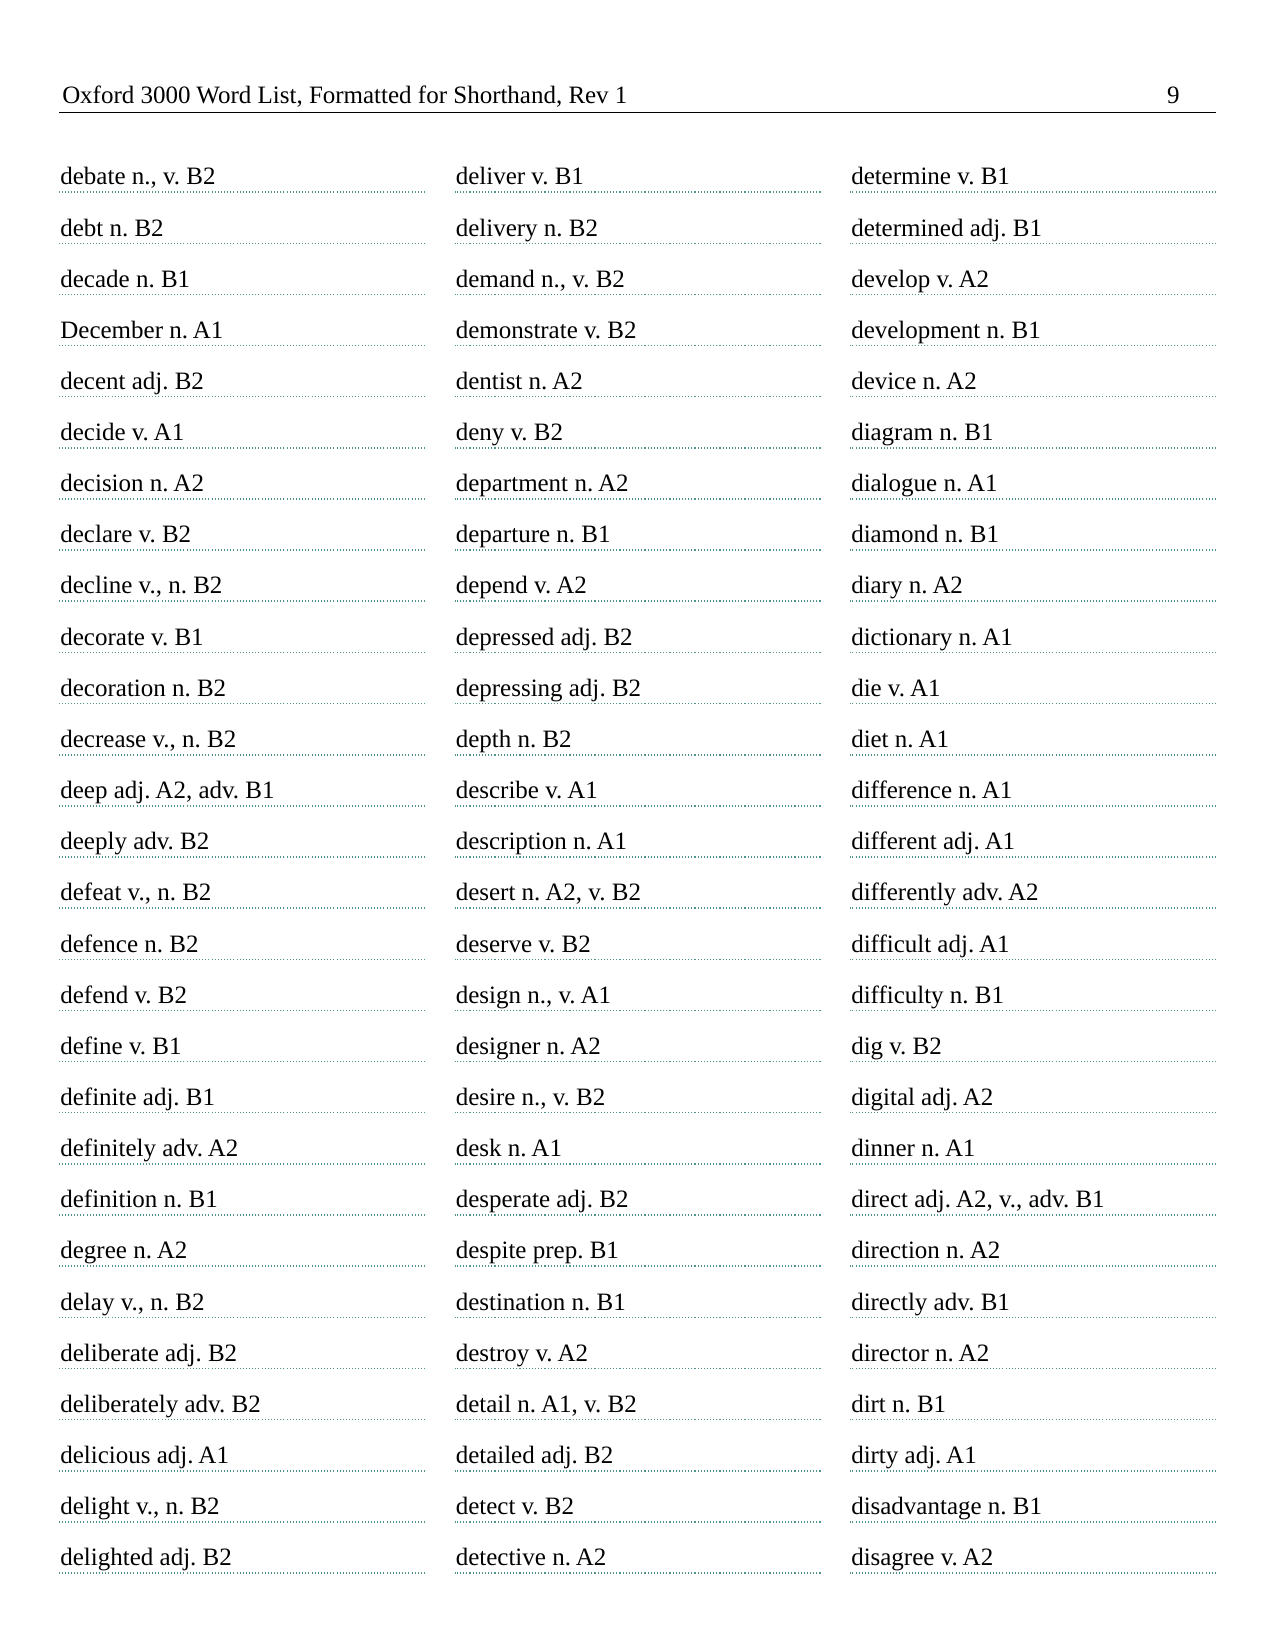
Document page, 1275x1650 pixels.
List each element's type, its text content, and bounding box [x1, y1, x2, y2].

text desk n. A1 [454, 1113, 821, 1165]
text degree n. A2 [59, 1216, 425, 1267]
text disagree v. A2 [850, 1523, 1216, 1574]
text debate n., v. B2 [59, 142, 425, 193]
text decade n. B1 [59, 244, 425, 295]
text defend v. B2 [59, 960, 425, 1011]
text departure n. B1 [454, 500, 821, 551]
text defence n. B2 [59, 909, 425, 960]
text decoration n. B2 [59, 653, 425, 704]
text December n. A1 [59, 295, 425, 346]
text decent adj. B2 [59, 346, 425, 397]
text decide v. A1 [59, 397, 425, 449]
text deliver v. B1 [454, 142, 821, 193]
text diagram n. B1 [850, 397, 1216, 449]
text defeat v., n. B2 [59, 858, 425, 909]
text decorate v. B1 [59, 602, 425, 653]
text dialogue n. A1 [850, 449, 1216, 500]
text direction n. A2 [850, 1216, 1216, 1267]
text die v. A1 [850, 653, 1216, 704]
text development n. B1 [850, 295, 1216, 346]
text decrease v., n. B2 [59, 704, 425, 756]
text diet n. A1 [850, 704, 1216, 756]
text directly adv. B1 [850, 1267, 1216, 1318]
text develop v. A2 [850, 244, 1216, 295]
text deliberately adv. B2 [59, 1369, 425, 1420]
text definitely adv. A2 [59, 1113, 425, 1165]
text definition n. B1 [59, 1165, 425, 1216]
text differently adv. A2 [850, 858, 1216, 909]
text describe v. A1 [454, 756, 821, 807]
text designer n. A2 [454, 1011, 821, 1062]
text description n. A1 [454, 807, 821, 858]
text detective n. A2 [454, 1523, 821, 1574]
text deserve v. B2 [454, 909, 821, 960]
text difference n. A1 [850, 756, 1216, 807]
text demand n., v. B2 [454, 244, 821, 295]
text dig v. B2 [850, 1011, 1216, 1062]
text destination n. B1 [454, 1267, 821, 1318]
text device n. A2 [850, 346, 1216, 397]
text delivery n. B2 [454, 193, 821, 244]
text dictionary n. A1 [850, 602, 1216, 653]
text department n. A2 [454, 449, 821, 500]
text disadvantage n. B1 [850, 1472, 1216, 1523]
text difficulty n. B1 [850, 960, 1216, 1011]
text declare v. B2 [59, 500, 425, 551]
text deliberate adj. B2 [59, 1318, 425, 1369]
text delight v., n. B2 [59, 1472, 425, 1523]
text determined adj. B1 [850, 193, 1216, 244]
text debt n. B2 [59, 193, 425, 244]
text destroy v. A2 [454, 1318, 821, 1369]
text definite adj. B1 [59, 1062, 425, 1113]
text design n., v. A1 [454, 960, 821, 1011]
text depressing adj. B2 [454, 653, 821, 704]
text determine v. B1 [850, 142, 1216, 193]
text detect v. B2 [454, 1472, 821, 1523]
text dirt n. B1 [850, 1369, 1216, 1420]
text dentist n. A2 [454, 346, 821, 397]
text depth n. B2 [454, 704, 821, 756]
text difficult adj. A1 [850, 909, 1216, 960]
text different adj. A1 [850, 807, 1216, 858]
text direct adj. A2, v., adv. B1 [850, 1165, 1216, 1216]
text dinner n. A1 [850, 1113, 1216, 1165]
text detail n. A1, v. B2 [454, 1369, 821, 1420]
text desert n. A2, v. B2 [454, 858, 821, 909]
text desire n., v. B2 [454, 1062, 821, 1113]
text define v. B1 [59, 1011, 425, 1062]
text depressed adj. B2 [454, 602, 821, 653]
text director n. A2 [850, 1318, 1216, 1369]
text delicious adj. A1 [59, 1420, 425, 1472]
text delay v., n. B2 [59, 1267, 425, 1318]
text detailed adj. B2 [454, 1420, 821, 1472]
text digital adj. A2 [850, 1062, 1216, 1113]
text deep adj. A2, adv. B1 [59, 756, 425, 807]
text dirty adj. A1 [850, 1420, 1216, 1472]
text deny v. B2 [454, 397, 821, 449]
text despite prep. B1 [454, 1216, 821, 1267]
text decision n. A2 [59, 449, 425, 500]
text demonstrate v. B2 [454, 295, 821, 346]
text deeply adv. B2 [59, 807, 425, 858]
text desperate adj. B2 [454, 1165, 821, 1216]
text decline v., n. B2 [59, 551, 425, 602]
text depend v. A2 [454, 551, 821, 602]
text delighted adj. B2 [59, 1523, 425, 1574]
text diary n. A2 [850, 551, 1216, 602]
text diamond n. B1 [850, 500, 1216, 551]
